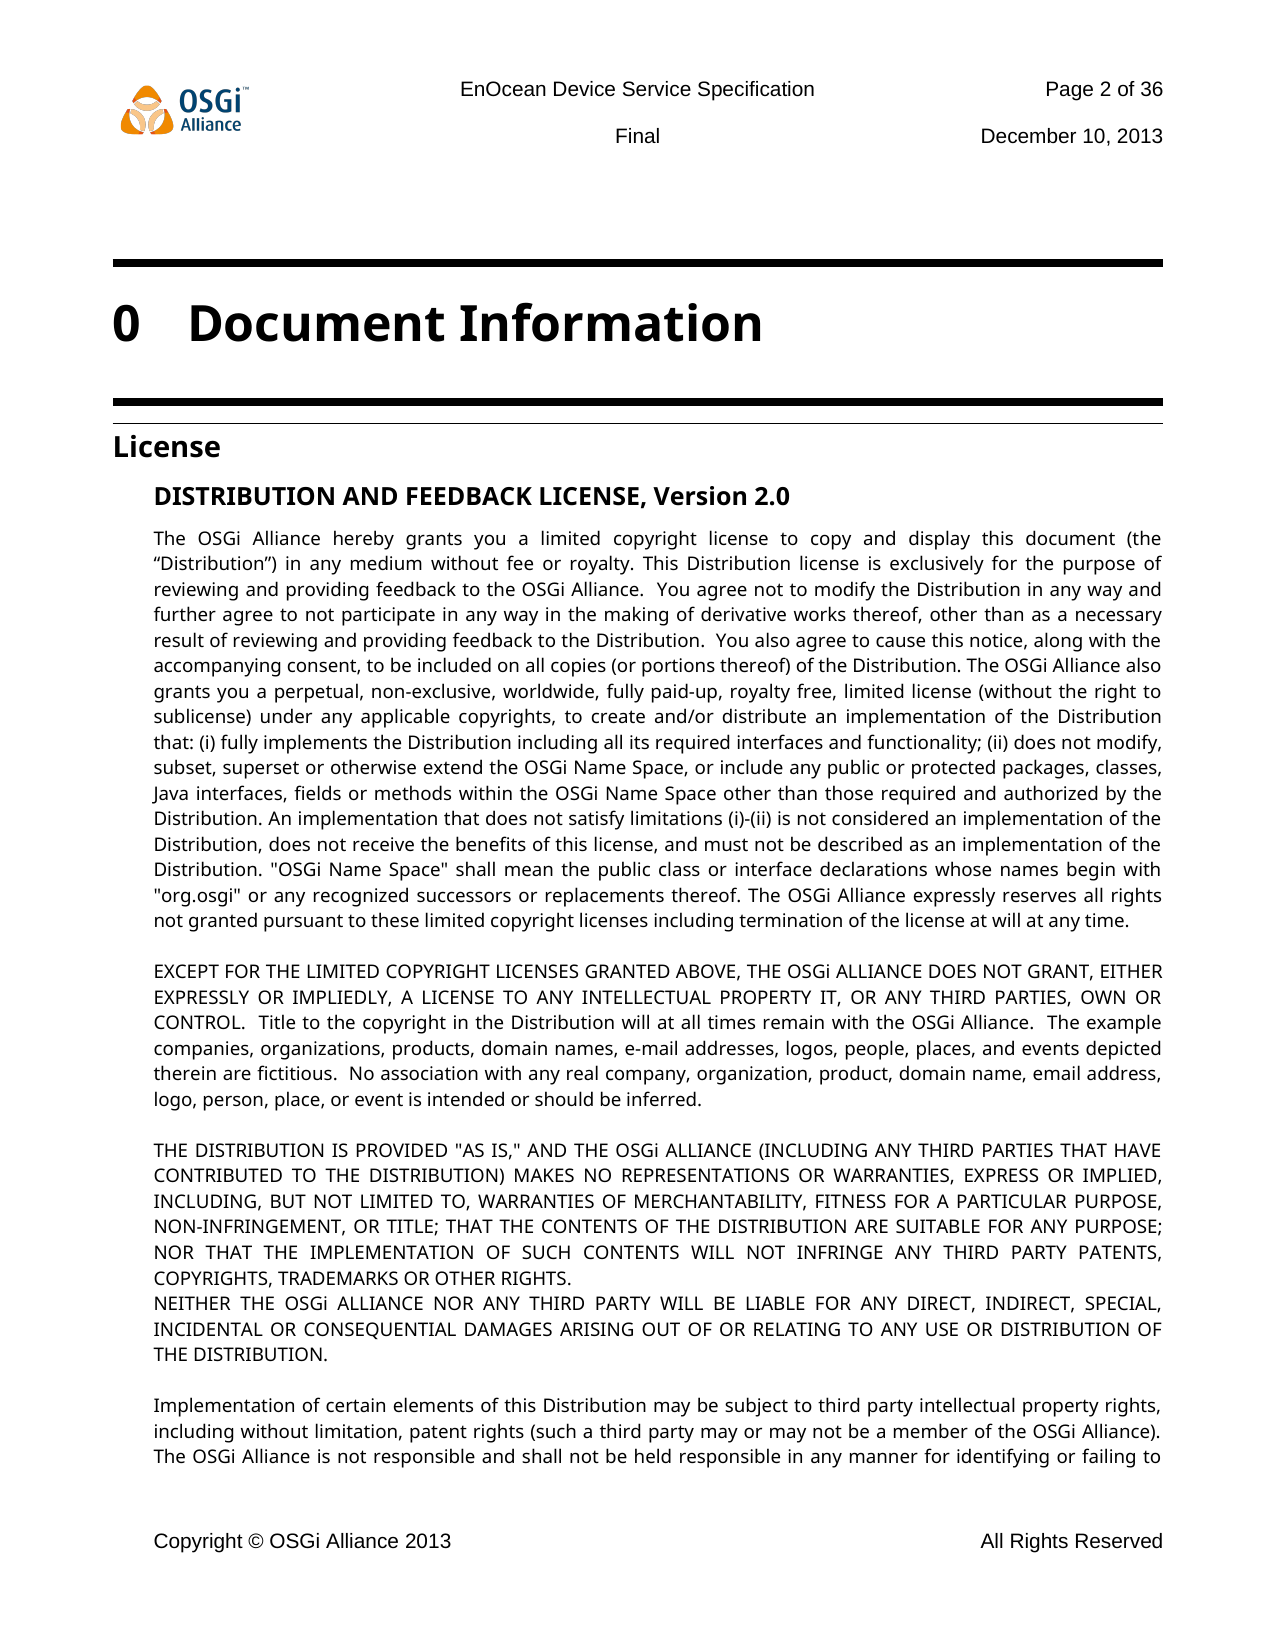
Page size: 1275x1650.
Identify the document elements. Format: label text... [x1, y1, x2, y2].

picture [113, 78, 257, 142]
subtitle License [112, 424, 1163, 466]
text NEITHER THE OSGi ALLIANCE NOR ANY THIRD PARTY WILL BE LIABLE FOR ANY DIRECT, INDIRECT, SPECIAL, INCIDENTAL OR CONSEQUENTIAL DAMAGES ARISING OUT OF OR RELATING TO ANY USE OR DISTRIBUTION OF THE DISTRIBUTION. [153, 1290, 1163, 1367]
subtitle Document Information [112, 260, 1163, 406]
text DISTRIBUTION AND FEEDBACK LICENSE, Version 2.0 [153, 478, 1163, 512]
text Implementation of certain elements of this Distribution may be subject to third party intellectual property rights, including without limitation, patent rights (such a third party may or may not be a member of the OSGi Alliance). The OSGi Alliance is not responsible and shall not be held responsible in any manner for identifying or failing to [153, 1392, 1163, 1469]
text EXCEPT FOR THE LIMITED COPYRIGHT LICENSES GRANTED ABOVE, THE OSGi ALLIANCE DOES NOT GRANT, EITHER EXPRESSLY OR IMPLIEDLY, A LICENSE TO ANY INTELLECTUAL PROPERTY IT, OR ANY THIRD PARTIES, OWN OR CONTROL. Title to the copyright in the Distribution will at all times remain with the OSGi Alliance. The example companies, organizations, products, domain names, e-mail addresses, logos, people, places, and events depicted therein are fictitious. No association with any real company, organization, product, domain name, email address, logo, person, place, or event is intended or should be inferred. [153, 959, 1163, 1112]
text THE DISTRIBUTION IS PROVIDED "AS IS," AND THE OSGi ALLIANCE (INCLUDING ANY THIRD PARTIES THAT HAVE CONTRIBUTED TO THE DISTRIBUTION) MAKES NO REPRESENTATIONS OR WARRANTIES, EXPRESS OR IMPLIED, INCLUDING, BUT NOT LIMITED TO, WARRANTIES OF MERCHANTABILITY, FITNESS FOR A PARTICULAR PURPOSE, NON-INFRINGEMENT, OR TITLE; THAT THE CONTENTS OF THE DISTRIBUTION ARE SUITABLE FOR ANY PURPOSE; NOR THAT THE IMPLEMENTATION OF SUCH CONTENTS WILL NOT INFRINGE ANY THIRD PARTY PATENTS, COPYRIGHTS, TRADEMARKS OR OTHER RIGHTS. [153, 1137, 1163, 1290]
text The OSGi Alliance hereby grants you a limited copyright license to copy and display this document (the “Distribution”) in any medium without fee or royalty. This Distribution license is exclusively for the purpose of reviewing and providing feedback to the OSGi Alliance. You agree not to modify the Distribution in any way and further agree to not participate in any way in the making of derivative works thereof, other than as a necessary result of reviewing and providing feedback to the Distribution. You also agree to cause this notice, along with the accompanying consent, to be included on all copies (or portions thereof) of the Distribution. The OSGi Alliance also grants you a perpetual, non-exclusive, worldwide, fully paid-up, royalty free, limited license (without the right to sublicense) under any applicable copyrights, to create and/or distribute an implementation of the Distribution that: (i) fully implements the Distribution including all its required interfaces and functionality; (ii) does not modify, subset, superset or otherwise extend the OSGi Name Space, or include any public or protected packages, classes, Java interfaces, fields or methods within the OSGi Name Space other than those required and authorized by the Distribution. An implementation that does not satisfy limitations (i)-(ii) is not considered an implementation of the Distribution, does not receive the benefits of this license, and must not be described as an implementation of the Distribution. "OSGi Name Space" shall mean the public class or interface declarations whose names begin with "org.osgi" or any recognized successors or replacements thereof. The OSGi Alliance expressly reserves all rights not granted pursuant to these limited copyright licenses including termination of the license at will at any time. [153, 525, 1163, 933]
